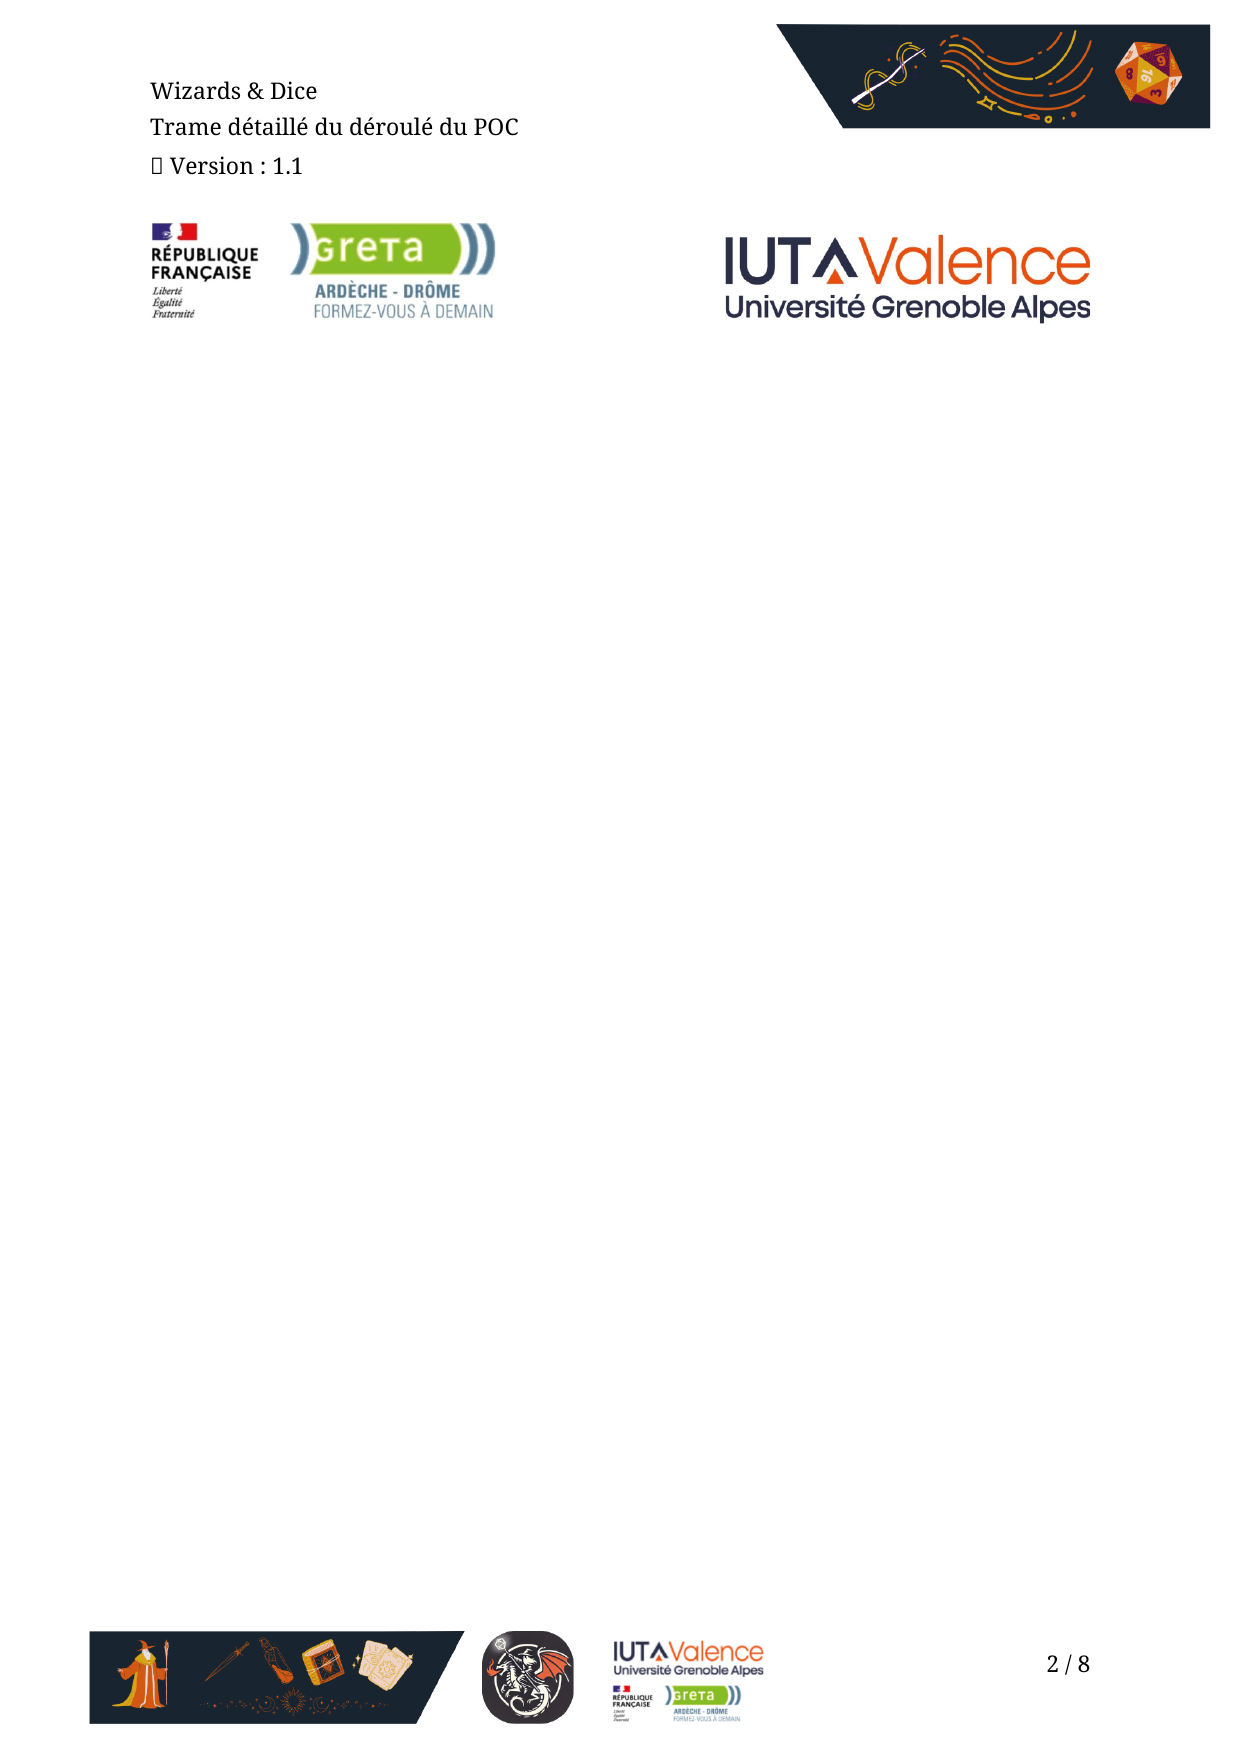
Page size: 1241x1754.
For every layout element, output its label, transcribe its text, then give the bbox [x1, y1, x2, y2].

picture [81, 1620, 788, 1733]
text 🔄 Version : 1.1 [150, 150, 1090, 181]
picture [150, 221, 498, 321]
picture [721, 232, 1091, 324]
picture [771, 21, 1218, 131]
